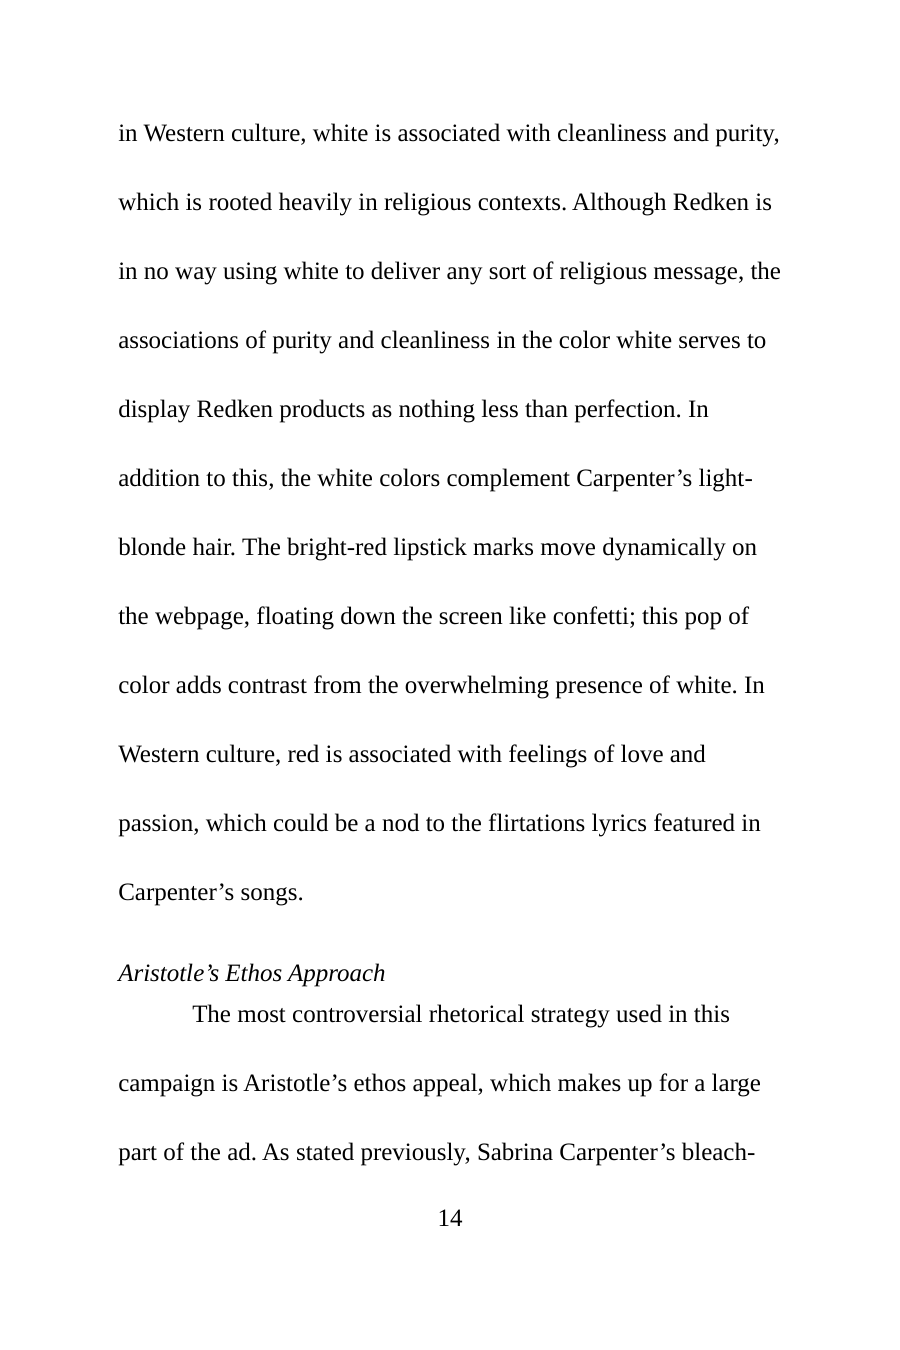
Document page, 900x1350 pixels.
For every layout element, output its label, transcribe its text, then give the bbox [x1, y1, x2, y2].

text The most controversial rhetorical strategy used in this campaign is Aristotle’s ethos appeal, which makes up for a large part of the ad. As stated previously, Sabrina Carpenter’s bleach- [118, 999, 782, 1166]
text Aristotle’s Ethos Approach [118, 958, 782, 987]
text in Western culture, white is associated with cleanliness and purity, which is rooted heavily in religious contexts. Although Redken is in no way using white to deliver any sort of religious message, the associations of purity and cleanliness in the color white serves to display Redken products as nothing less than perfection. In addition to this, the white colors complement Carpenter’s light-blonde hair. The bright-red lipstick marks move dynamically on the webpage, floating down the screen like confetti; this pop of color adds contrast from the overwhelming presence of white. In Western culture, red is associated with feelings of love and passion, which could be a nod to the flirtations lyrics featured in Carpenter’s songs. [118, 118, 782, 905]
